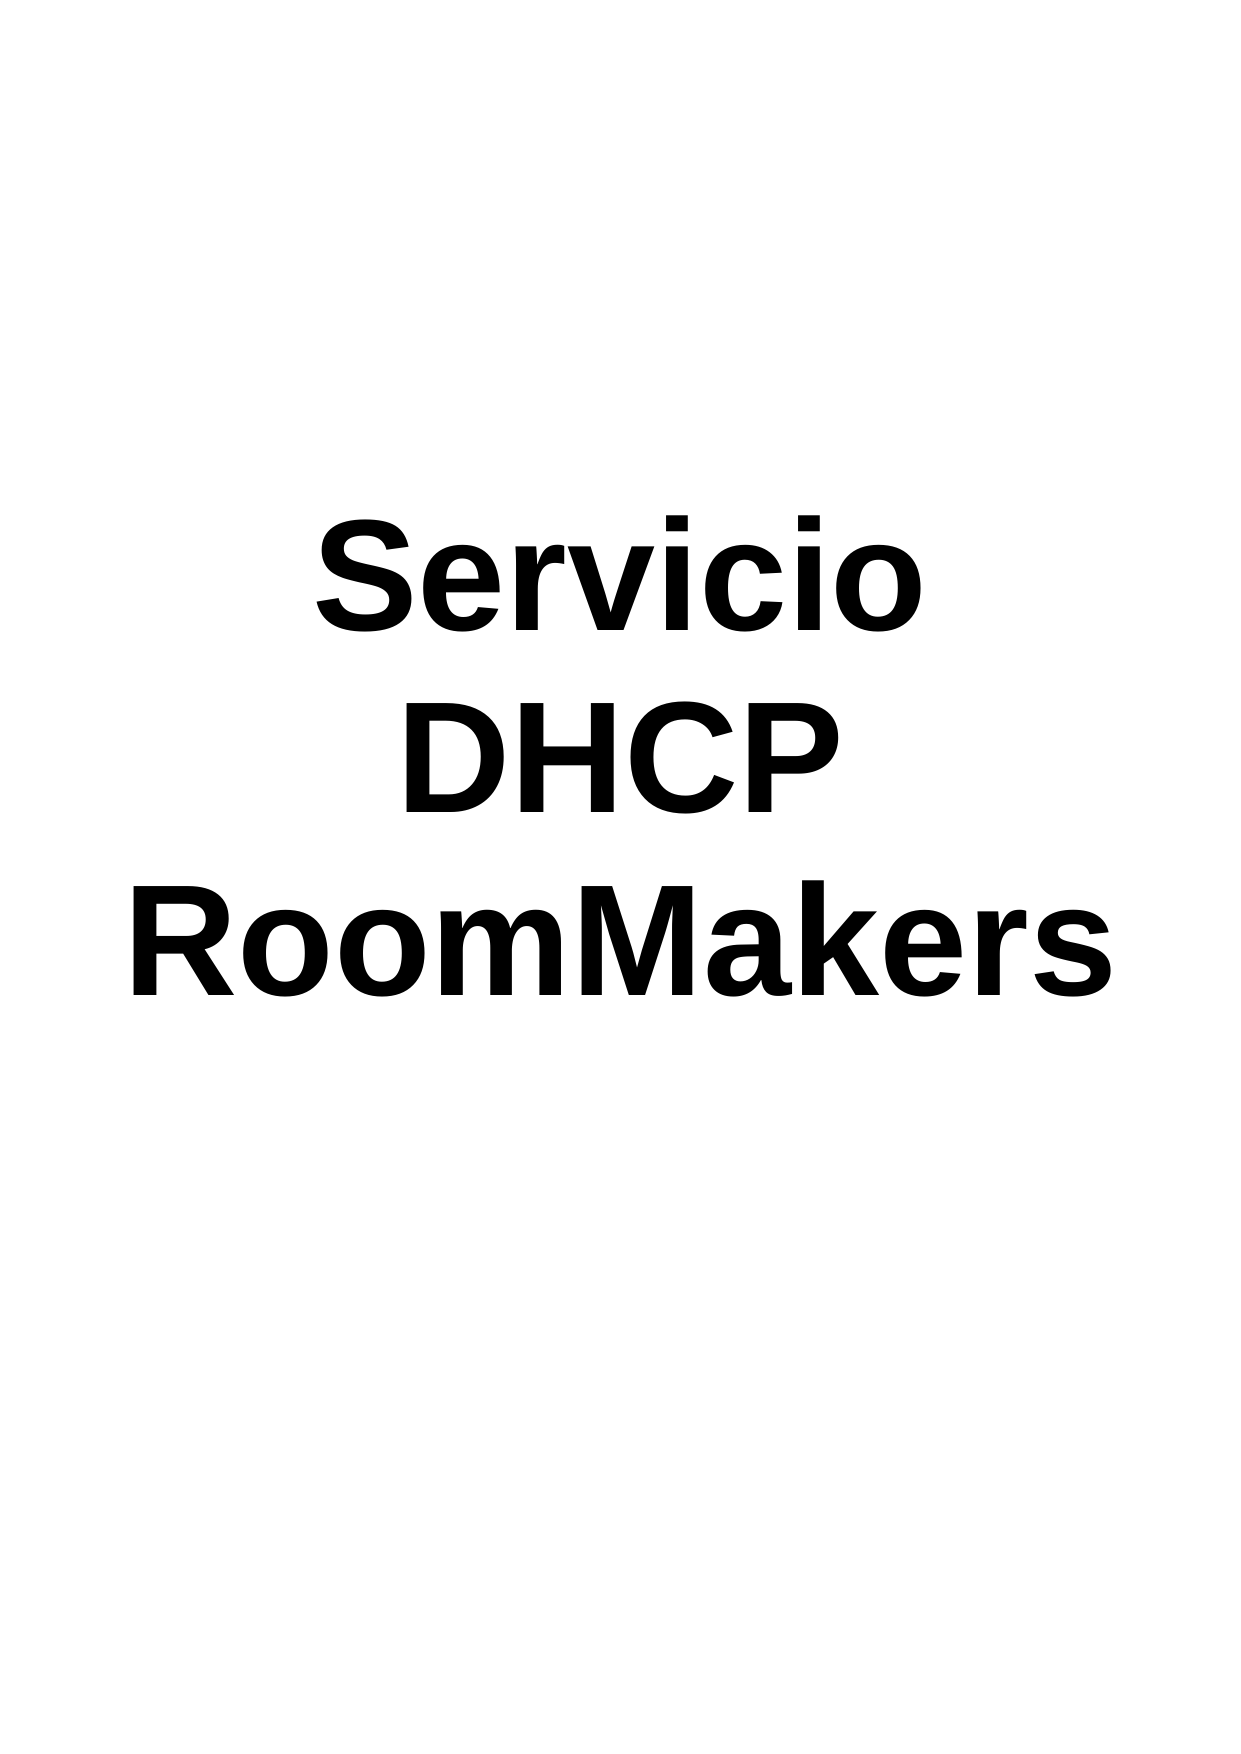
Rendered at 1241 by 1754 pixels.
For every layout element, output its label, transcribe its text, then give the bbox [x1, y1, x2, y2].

text RoomMakers [118, 846, 1122, 1028]
text Servicio DHCP [118, 482, 1122, 846]
